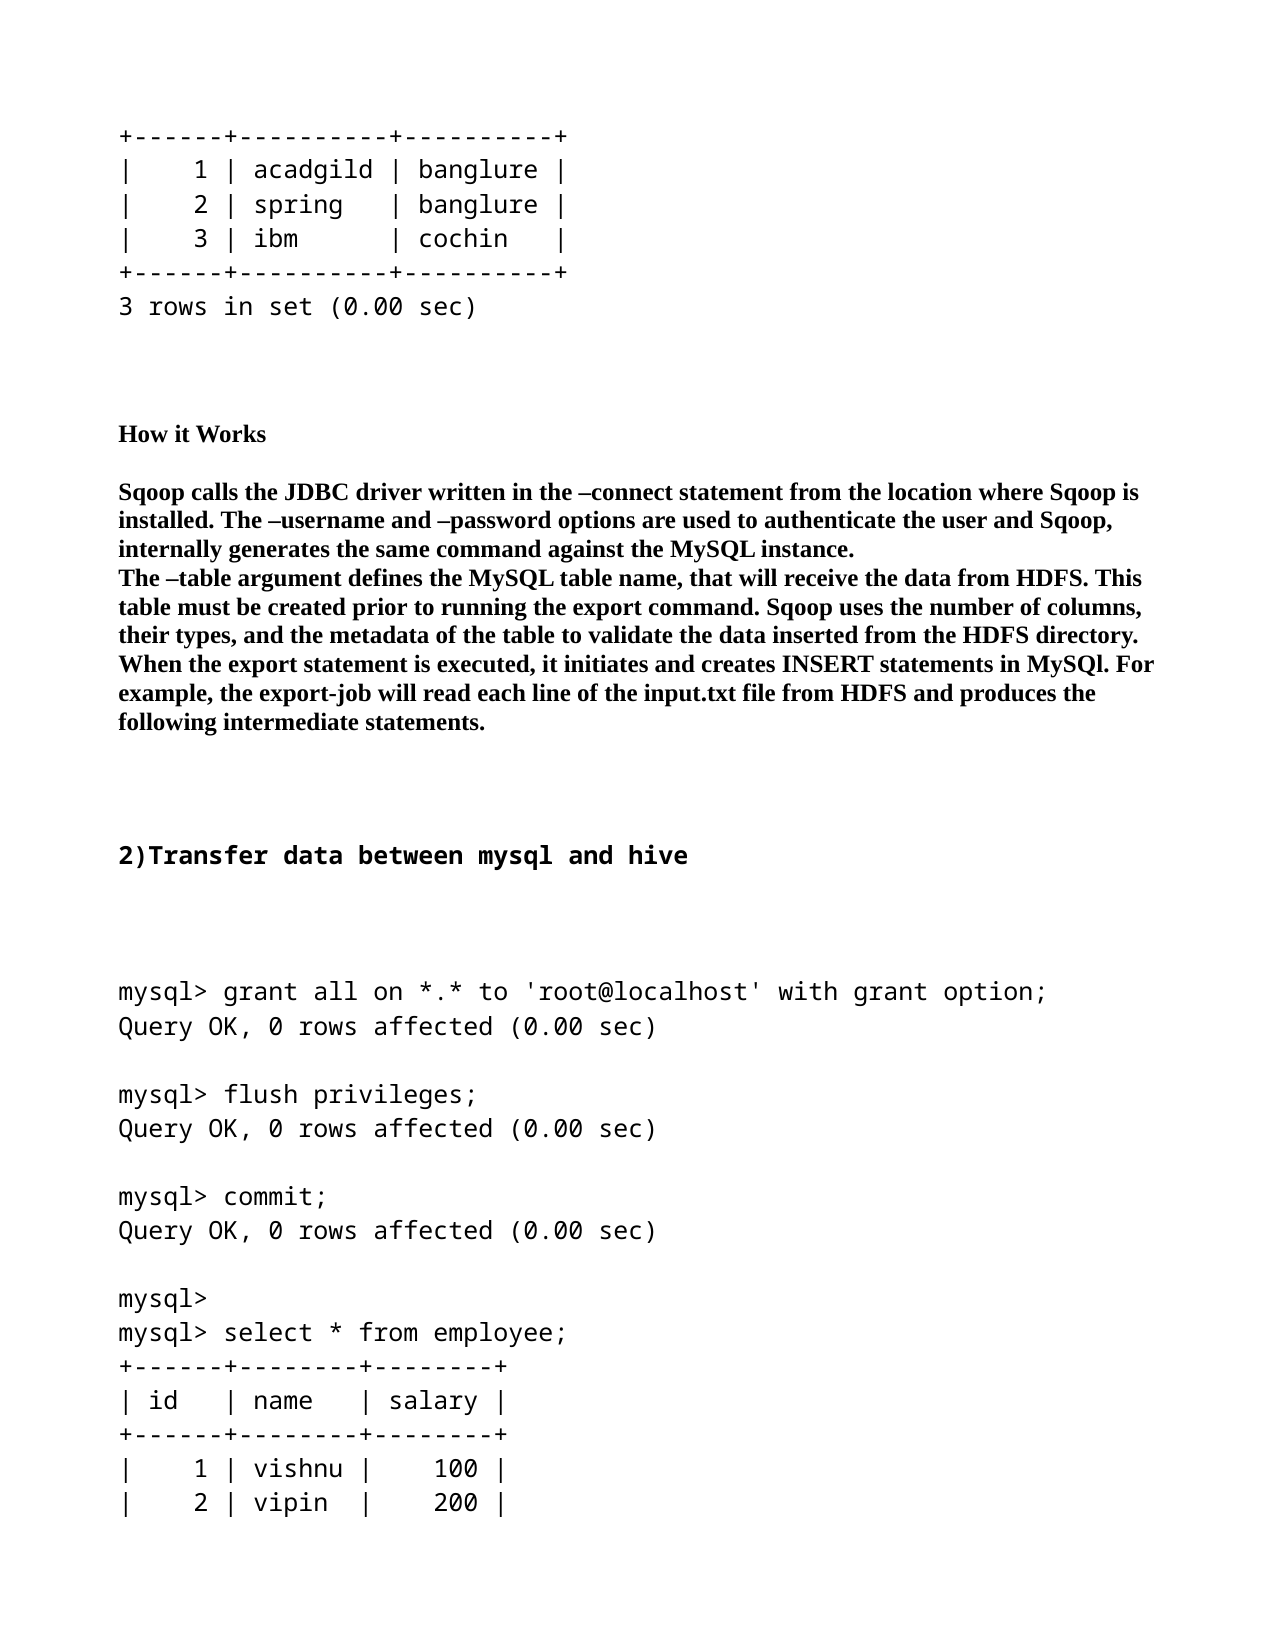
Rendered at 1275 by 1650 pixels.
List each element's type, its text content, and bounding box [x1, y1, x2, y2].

text | id | name | salary | [118, 1383, 1157, 1417]
text | 1 | acadgild | banglure | [118, 152, 1157, 186]
text +------+----------+----------+ [118, 118, 1157, 152]
text +------+----------+----------+ [118, 254, 1157, 288]
text mysql> select * from employee; [118, 1315, 1157, 1349]
text | 2 | vipin | 200 | [118, 1485, 1157, 1519]
text +------+--------+--------+ [118, 1349, 1157, 1383]
text Sqoop calls the JDBC driver written in the –connect statement from the location where Sqoop is installed. The –username and –password options are used to authenticate the user and Sqoop, internally generates the same command against the MySQL instance. [118, 477, 1157, 563]
text 2)Transfer data between mysql and hive [118, 838, 1157, 872]
text mysql> commit; [118, 1178, 1157, 1212]
text +------+--------+--------+ [118, 1417, 1157, 1451]
text | 2 | spring | banglure | [118, 186, 1157, 220]
text Query OK, 0 rows affected (0.00 sec) [118, 1008, 1157, 1042]
text mysql> grant all on *.* to 'root@localhost' with grant option; [118, 974, 1157, 1008]
text Query OK, 0 rows affected (0.00 sec) [118, 1110, 1157, 1144]
text | 1 | vishnu | 100 | [118, 1451, 1157, 1485]
text mysql> flush privileges; [118, 1076, 1157, 1110]
text How it Works [118, 419, 1157, 448]
text Query OK, 0 rows affected (0.00 sec) [118, 1212, 1157, 1247]
text 3 rows in set (0.00 sec) [118, 288, 1157, 322]
text The –table argument defines the MySQL table name, that will receive the data from HDFS. This table must be created prior to running the export command. Sqoop uses the number of columns, their types, and the metadata of the table to validate the data inserted from the HDFS directory. When the export statement is executed, it initiates and creates INSERT statements in MySQl. For example, the export-job will read each line of the input.txt file from HDFS and produces the following intermediate statements. [118, 563, 1157, 736]
text mysql> [118, 1281, 1157, 1315]
text | 3 | ibm | cochin | [118, 220, 1157, 254]
